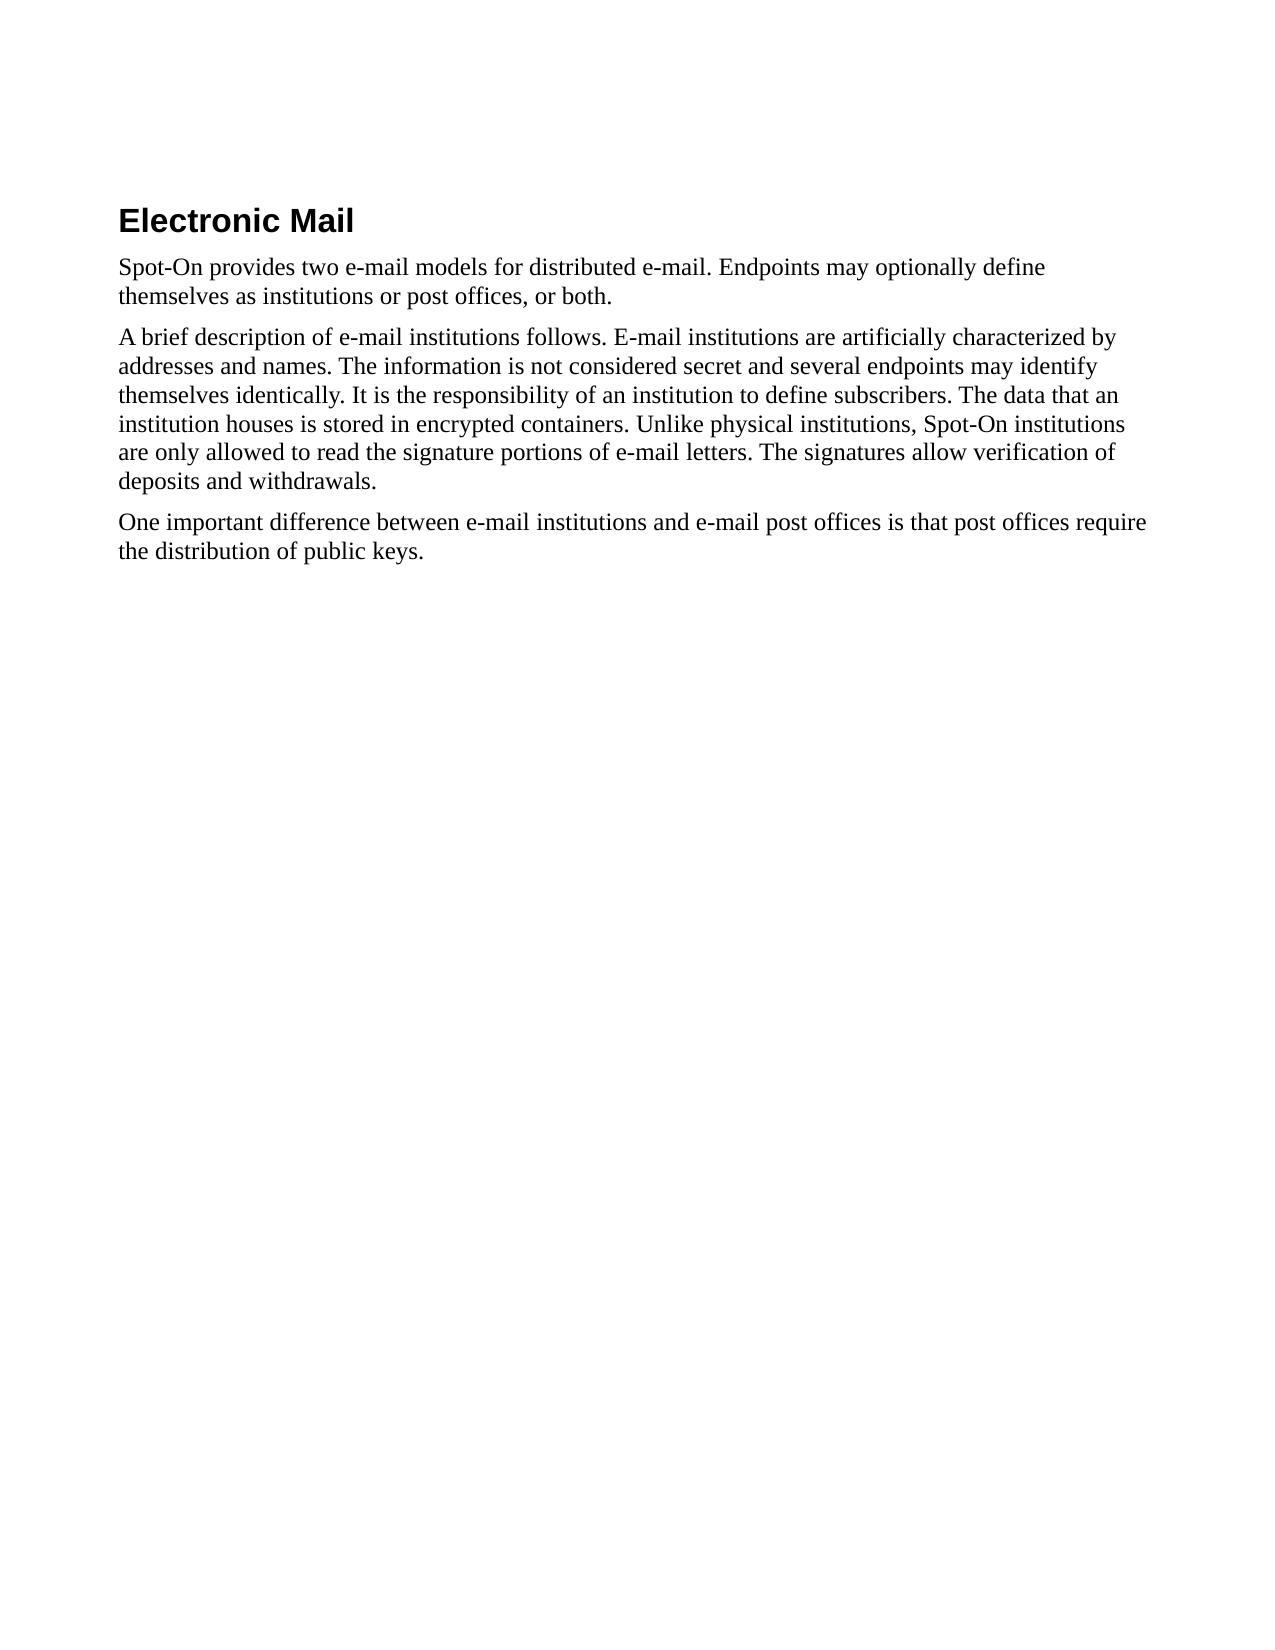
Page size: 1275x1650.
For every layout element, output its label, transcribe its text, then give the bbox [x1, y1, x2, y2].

subtitle Electronic Mail [118, 201, 1157, 240]
text A brief description of e-mail institutions follows. E-mail institutions are artificially characterized by addresses and names. The information is not considered secret and several endpoints may identify themselves identically. It is the responsibility of an institution to define subscribers. The data that an institution houses is stored in encrypted containers. Unlike physical institutions, Spot-On institutions are only allowed to read the signature portions of e-mail letters. The signatures allow verification of deposits and withdrawals. [118, 322, 1157, 495]
text One important difference between e-mail institutions and e-mail post offices is that post offices require the distribution of public keys. [118, 507, 1157, 565]
text Spot-On provides two e-mail models for distributed e-mail. Endpoints may optionally define themselves as institutions or post offices, or both. [118, 252, 1157, 310]
